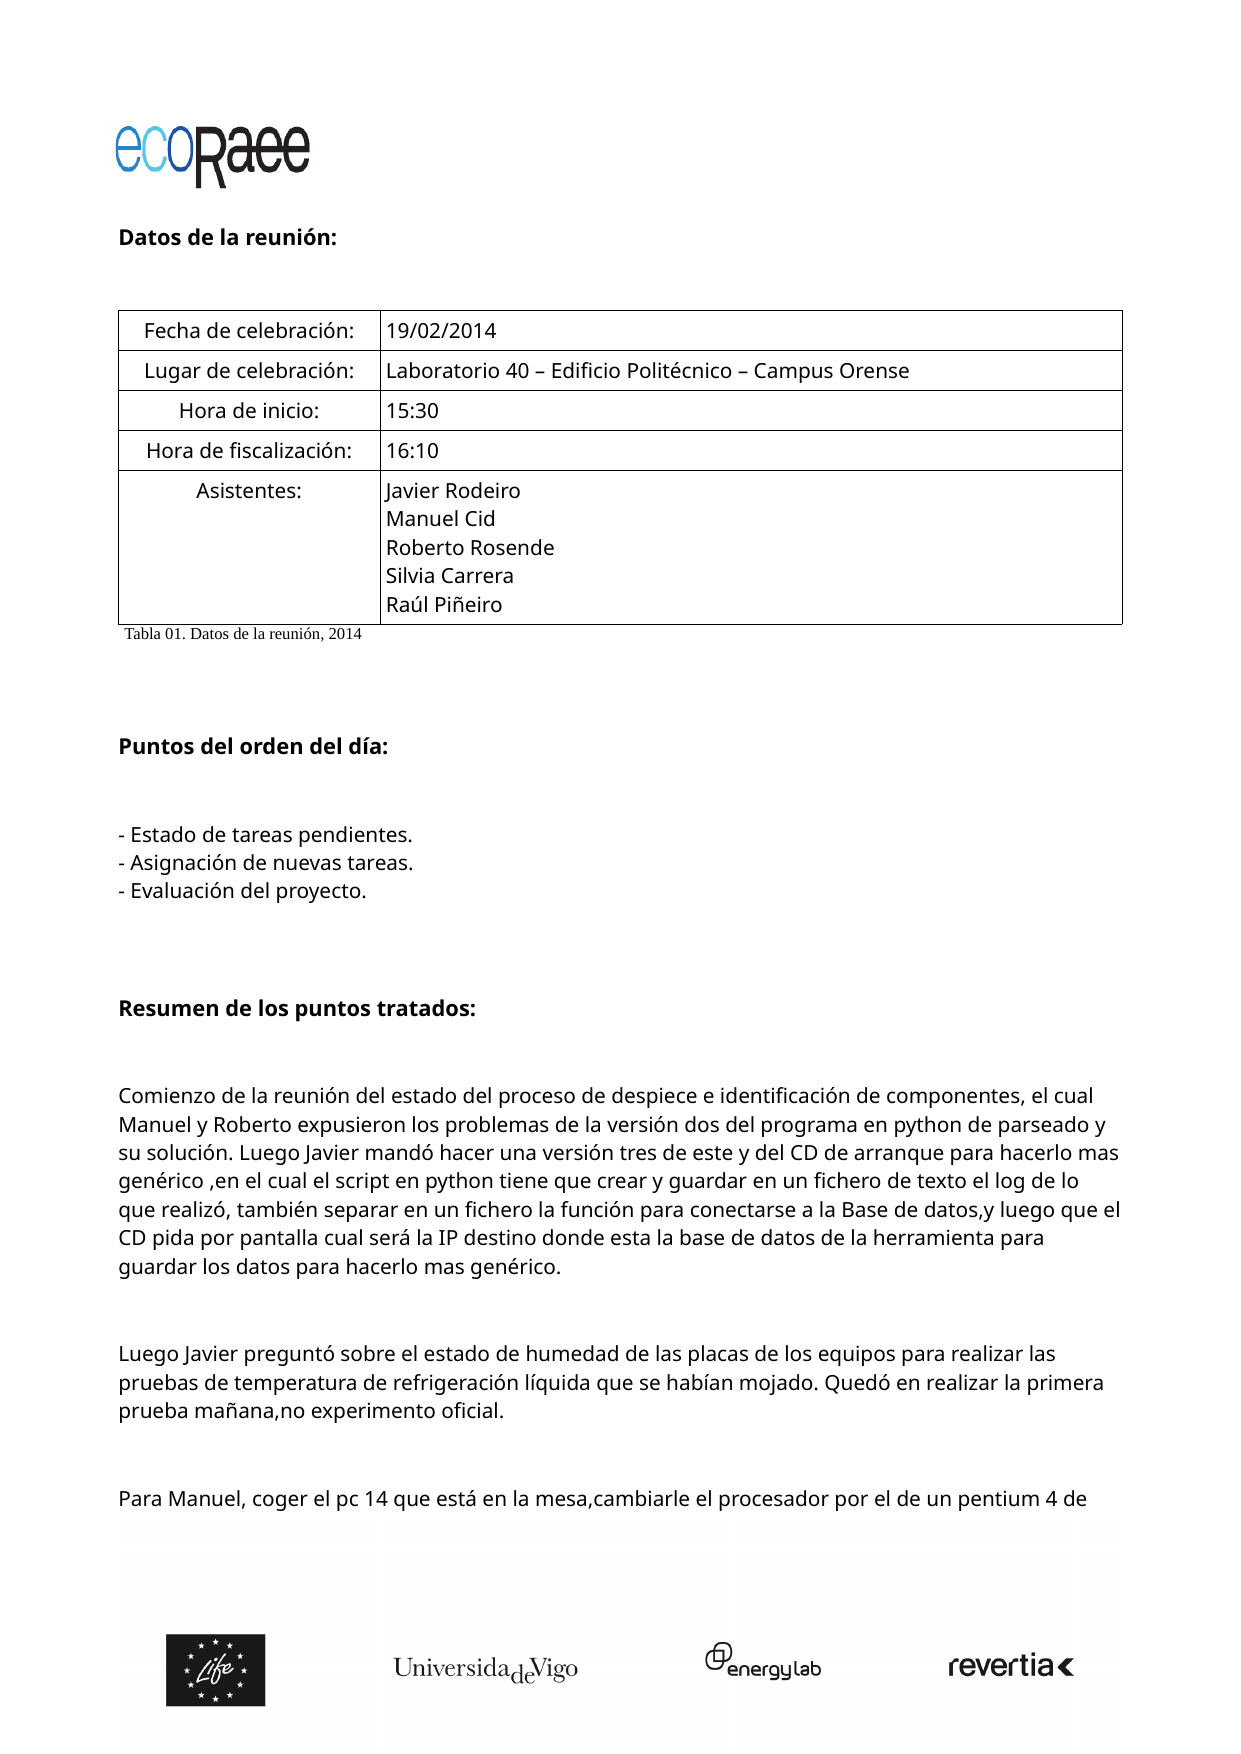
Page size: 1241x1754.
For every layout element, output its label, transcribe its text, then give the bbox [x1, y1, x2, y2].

table_cell 15:30 [381, 391, 1122, 430]
text - Estado de tareas pendientes. [118, 820, 1122, 848]
picture [114, 124, 311, 190]
text Datos de la reunión: [118, 221, 1122, 251]
text Puntos del orden del día: [118, 731, 1122, 761]
text - Evaluación del proyecto. [118, 877, 1122, 905]
text Resumen de los puntos tratados: [118, 992, 1122, 1022]
text Para Manuel, coger el pc 14 que está en la mesa,cambiarle el procesador por el de un pentium 4 de [118, 1484, 1122, 1512]
table_cell Laboratorio 40 – Edificio Politécnico – Campus Orense [381, 351, 1122, 390]
table_header Fecha de celebración: [119, 311, 380, 350]
text Luego Javier preguntó sobre el estado de humedad de las placas de los equipos para realizar las pruebas de temperatura de refrigeración líquida que se habían mojado. Quedó en realizar la primera prueba mañana,no experimento oficial. [118, 1339, 1122, 1425]
table_cell Lugar de celebración: [119, 351, 380, 390]
table_cell Hora de fiscalización: [119, 431, 380, 470]
table_cell Javier Rodeiro Manuel Cid Roberto Rosende Silvia Carrera Raúl Piñeiro [381, 471, 1122, 624]
text - Asignación de nuevas tareas. [118, 848, 1122, 877]
table_cell Hora de inicio: [119, 391, 380, 430]
picture [118, 1514, 1123, 1754]
table_cell Asistentes: [119, 471, 380, 624]
text Comienzo de la reunión del estado del proceso de despiece e identificación de componentes, el cual Manuel y Roberto expusieron los problemas de la versión dos del programa en python de parseado y su solución. Luego Javier mandó hacer una versión tres de este y del CD de arranque para hacerlo mas genérico ,en el cual el script en python tiene que crear y guardar en un fichero de texto el log de lo que realizó, también separar en un fichero la función para conectarse a la Base de datos,y luego que el CD pida por pantalla cual será la IP destino donde esta la base de datos de la herramienta para guardar los datos para hacerlo mas genérico. [118, 1081, 1122, 1280]
table_cell 16:10 [381, 431, 1122, 470]
table_header 19/02/2014 [381, 311, 1122, 350]
text Tabla 01. Datos de la reunión, 2014 [124, 625, 1122, 643]
